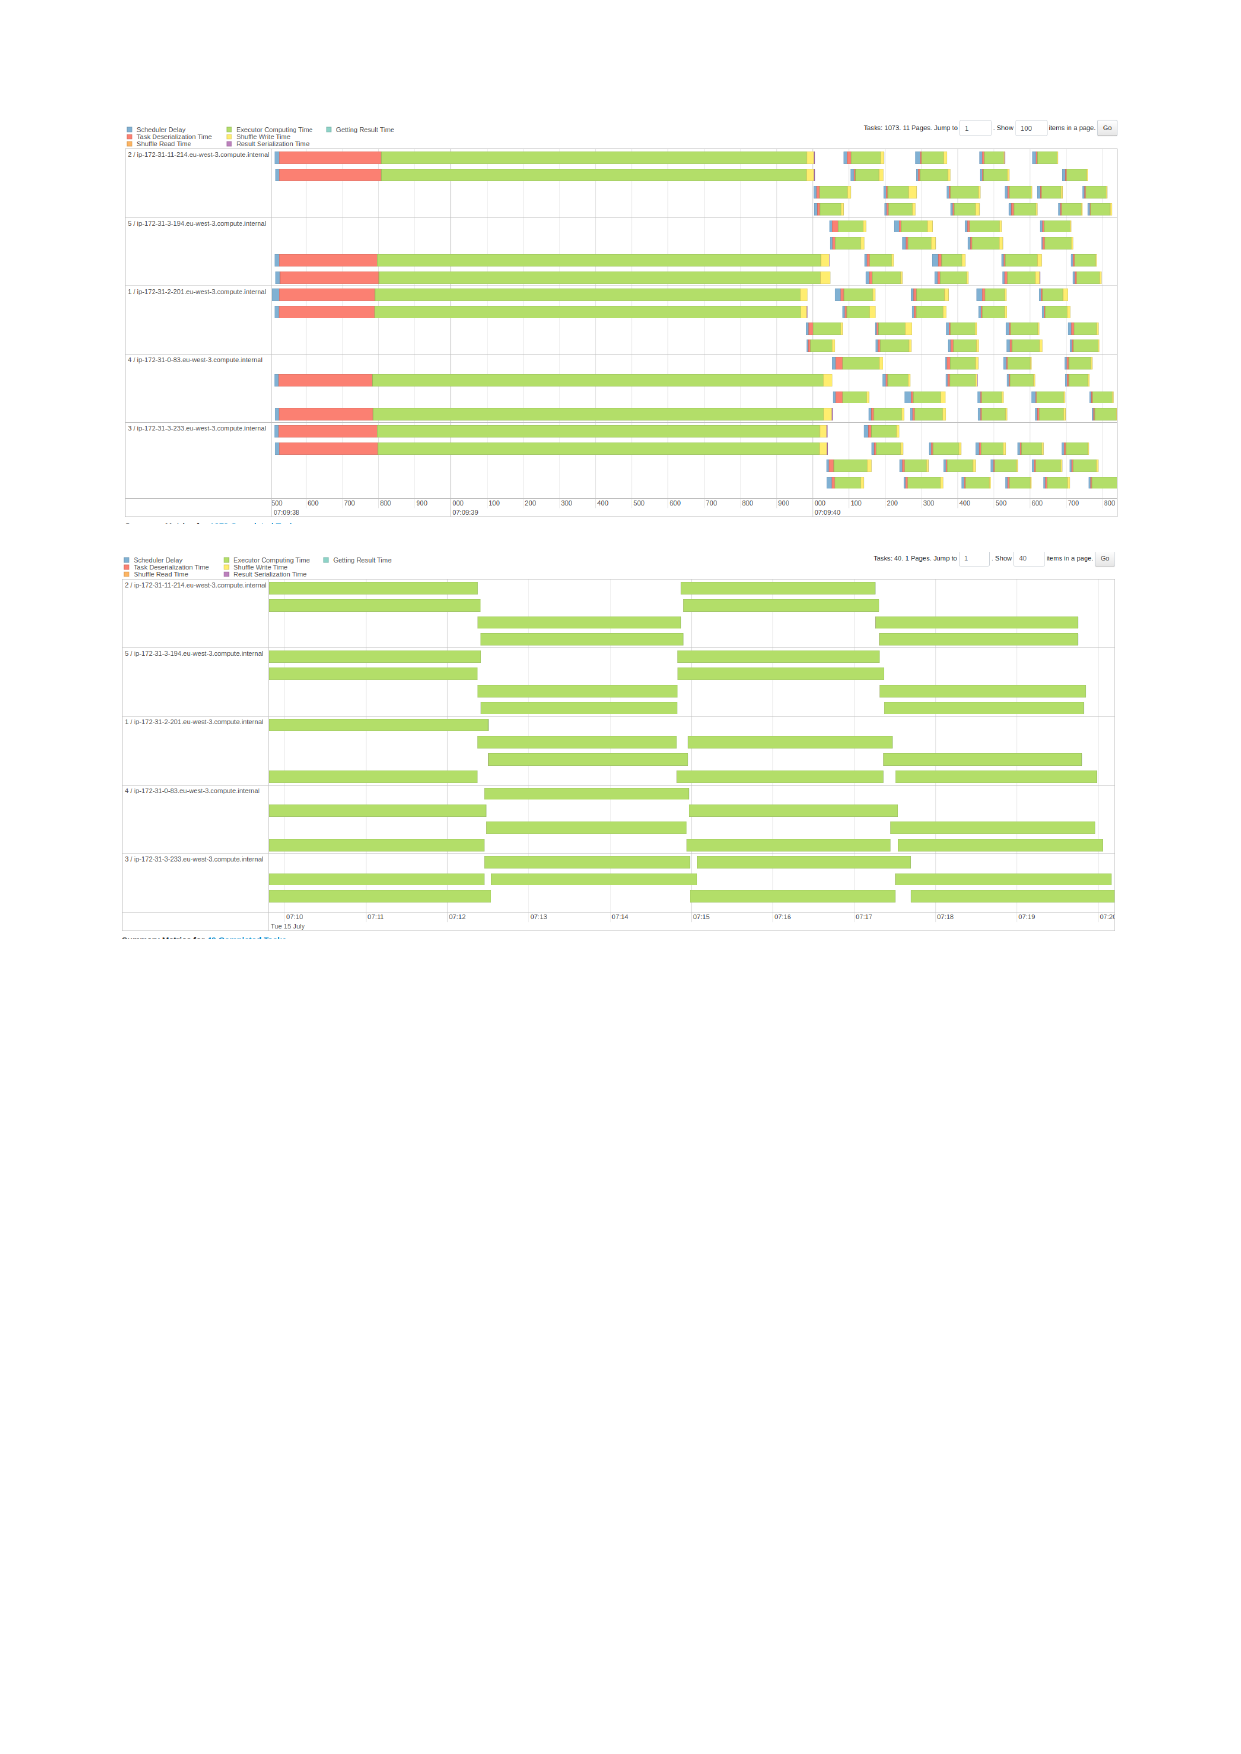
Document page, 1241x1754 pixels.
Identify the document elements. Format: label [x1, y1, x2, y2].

picture [118, 118, 1123, 524]
picture [118, 552, 1123, 939]
